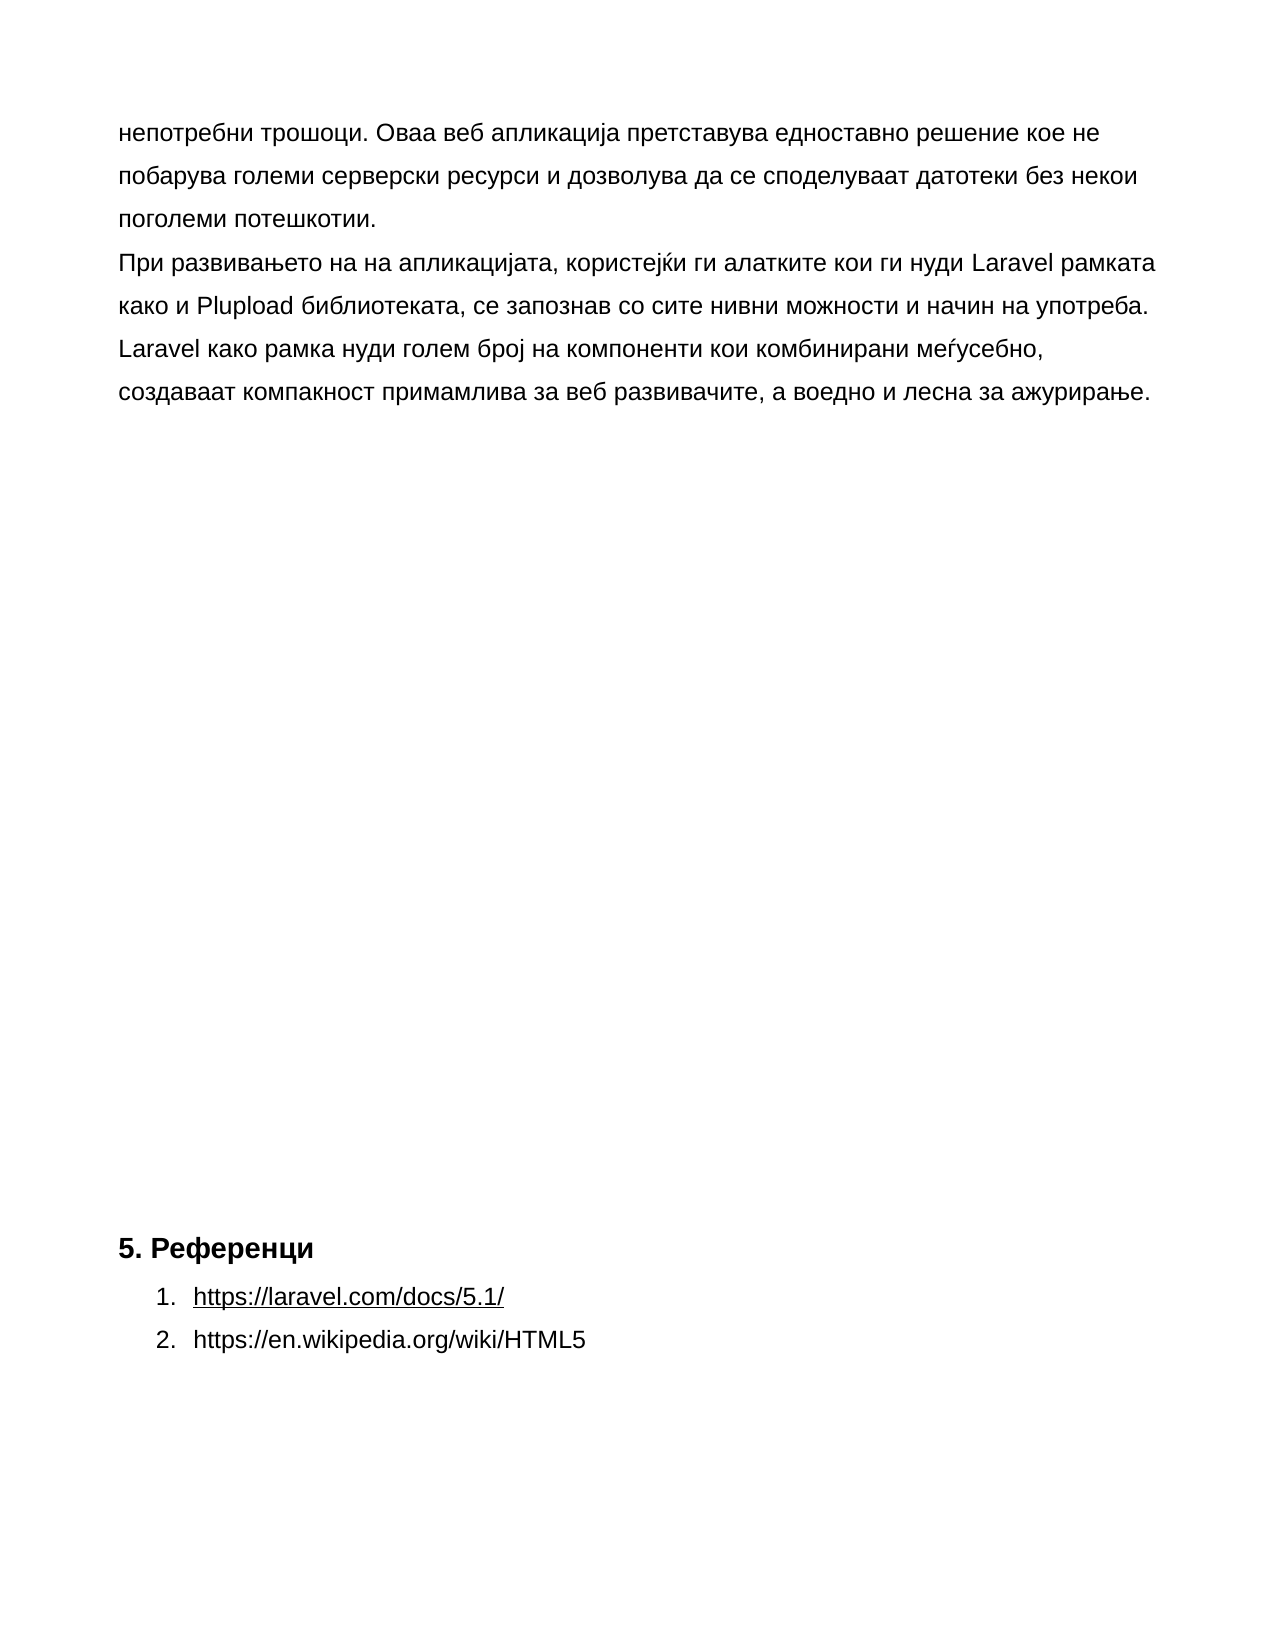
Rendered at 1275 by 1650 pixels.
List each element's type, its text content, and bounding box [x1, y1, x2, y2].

list https://en.wikipedia.org/wiki/HTML5 [156, 1325, 1157, 1354]
text непотребни трошоци. Оваа веб апликација претставува едноставно решение кое не побарува големи серверски ресурси и дозволува да се споделуваат датотеки без некои поголеми потешкотии. При развивањето на на апликацијата, користејќи ги алатките кои ги нуди Laravel рамката како и Plupload библиотеката, се запознав со сите нивни можности и начин на употреба. [118, 118, 1157, 319]
text 5. Референци [118, 1231, 1157, 1265]
text Laravel како рамка нуди голем број на компоненти кои комбинирани меѓусебно, создаваат компакност примамлива за веб развивачите, а воедно и лесна за ажурирање. [118, 334, 1157, 406]
list https://laravel.com/docs/5.1/ [156, 1282, 1157, 1311]
